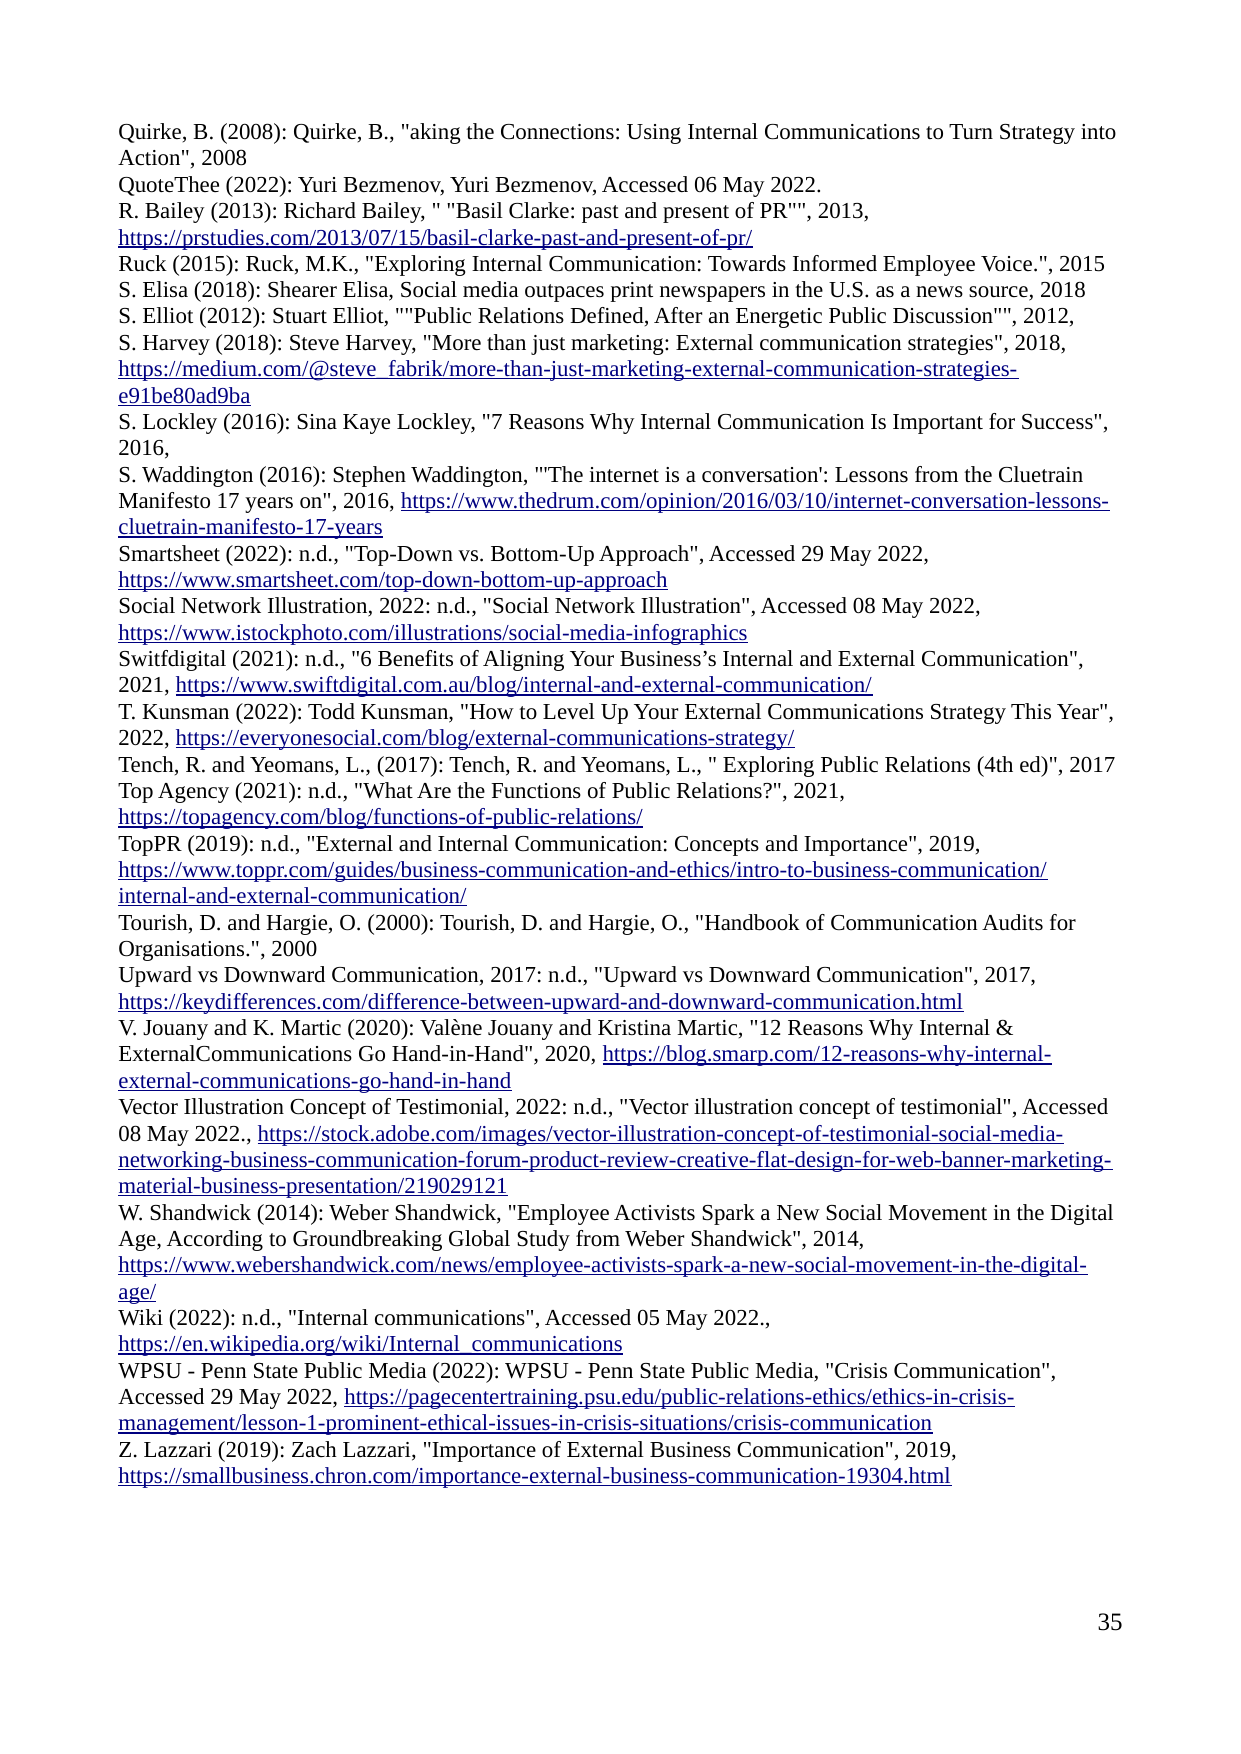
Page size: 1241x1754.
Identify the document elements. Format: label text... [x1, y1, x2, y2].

text Switfdigital (2021): n.d., "6 Benefits of Aligning Your Business’s Internal and External Communication", 2021, https://www.swiftdigital.com.au/blog/internal-and-external-communication/ [118, 645, 1122, 698]
text S. Harvey (2018): Steve Harvey, "More than just marketing: External communication strategies", 2018, https://medium.com/@steve_fabrik/more-than-just-marketing-external-communication-strategies-e91be80ad9ba [118, 329, 1122, 408]
text Ruck (2015): Ruck, M.K., "Exploring Internal Communication: Towards Informed Employee Voice.", 2015 [118, 250, 1122, 276]
text R. Bailey (2013): Richard Bailey, " "Basil Clarke: past and present of PR"", 2013, https://prstudies.com/2013/07/15/basil-clarke-past-and-present-of-pr/ [118, 197, 1122, 250]
text QuoteThee (2022): Yuri Bezmenov, Yuri Bezmenov, Accessed 06 May 2022. [118, 171, 1122, 197]
text Social Network Illustration, 2022: n.d., "Social Network Illustration", Accessed 08 May 2022, https://www.istockphoto.com/illustrations/social-media-infographics [118, 592, 1122, 645]
text Top Agency (2021): n.d., "What Are the Functions of Public Relations?", 2021, https://topagency.com/blog/functions-of-public-relations/ [118, 777, 1122, 830]
text Upward vs Downward Communication, 2017: n.d., "Upward vs Downward Communication", 2017, https://keydifferences.com/difference-between-upward-and-downward-communication.html [118, 961, 1122, 1014]
text V. Jouany and K. Martic (2020): Valène Jouany and Kristina Martic, "12 Reasons Why Internal & ExternalCommunications Go Hand-in-Hand", 2020, https://blog.smarp.com/12-reasons-why-internal-external-communications-go-hand-in-hand [118, 1014, 1122, 1093]
text Z. Lazzari (2019): Zach Lazzari, "Importance of External Business Communication", 2019, https://smallbusiness.chron.com/importance-external-business-communication-19304.html [118, 1436, 1122, 1488]
text S. Lockley (2016): Sina Kaye Lockley, "7 Reasons Why Internal Communication Is Important for Success", 2016, [118, 408, 1122, 461]
text Smartsheet (2022): n.d., "Top-Down vs. Bottom-Up Approach", Accessed 29 May 2022, https://www.smartsheet.com/top-down-bottom-up-approach [118, 540, 1122, 592]
text Quirke, B. (2008): Quirke, B., "aking the Connections: Using Internal Communications to Turn Strategy into Action", 2008 [118, 118, 1122, 171]
text Tench, R. and Yeomans, L., (2017): Tench, R. and Yeomans, L., " Exploring Public Relations (4th ed)", 2017 [118, 751, 1122, 777]
text Wiki (2022): n.d., "Internal communications", Accessed 05 May 2022., https://en.wikipedia.org/wiki/Internal_communications [118, 1304, 1122, 1357]
text S. Elliot (2012): Stuart Elliot, ""Public Relations Defined, After an Energetic Public Discussion"", 2012, [118, 303, 1122, 329]
text Vector Illustration Concept of Testimonial, 2022: n.d., "Vector illustration concept of testimonial", Accessed 08 May 2022., https://stock.adobe.com/images/vector-illustration-concept-of-testimonial-social-media-networking-business-communication-forum-product-review-creative-flat-design-for-web-banner-marketing-material-business-presentation/219029121 [118, 1093, 1122, 1199]
text T. Kunsman (2022): Todd Kunsman, "How to Level Up Your External Communications Strategy This Year", 2022, https://everyonesocial.com/blog/external-communications-strategy/ [118, 698, 1122, 751]
text WPSU - Penn State Public Media (2022): WPSU - Penn State Public Media, "Crisis Communication", Accessed 29 May 2022, https://pagecentertraining.psu.edu/public-relations-ethics/ethics-in-crisis-management/lesson-1-prominent-ethical-issues-in-crisis-situations/crisis-communication [118, 1357, 1122, 1436]
text S. Elisa (2018): Shearer Elisa, Social media outpaces print newspapers in the U.S. as a news source, 2018 [118, 276, 1122, 303]
text W. Shandwick (2014): Weber Shandwick, "Employee Activists Spark a New Social Movement in the Digital Age, According to Groundbreaking Global Study from Weber Shandwick", 2014, https://www.webershandwick.com/news/employee-activists-spark-a-new-social-movement-in-the-digital-age/ [118, 1199, 1122, 1304]
text Tourish, D. and Hargie, O. (2000): Tourish, D. and Hargie, O., "Handbook of Communication Audits for Organisations.", 2000 [118, 909, 1122, 961]
text TopPR (2019): n.d., "External and Internal Communication: Concepts and Importance", 2019, https://www.toppr.com/guides/business-communication-and-ethics/intro-to-business-communication/internal-and-external-communication/ [118, 830, 1122, 909]
text S. Waddington (2016): Stephen Waddington, "'The internet is a conversation': Lessons from the Cluetrain Manifesto 17 years on", 2016, https://www.thedrum.com/opinion/2016/03/10/internet-conversation-lessons-cluetrain-manifesto-17-years [118, 461, 1122, 540]
